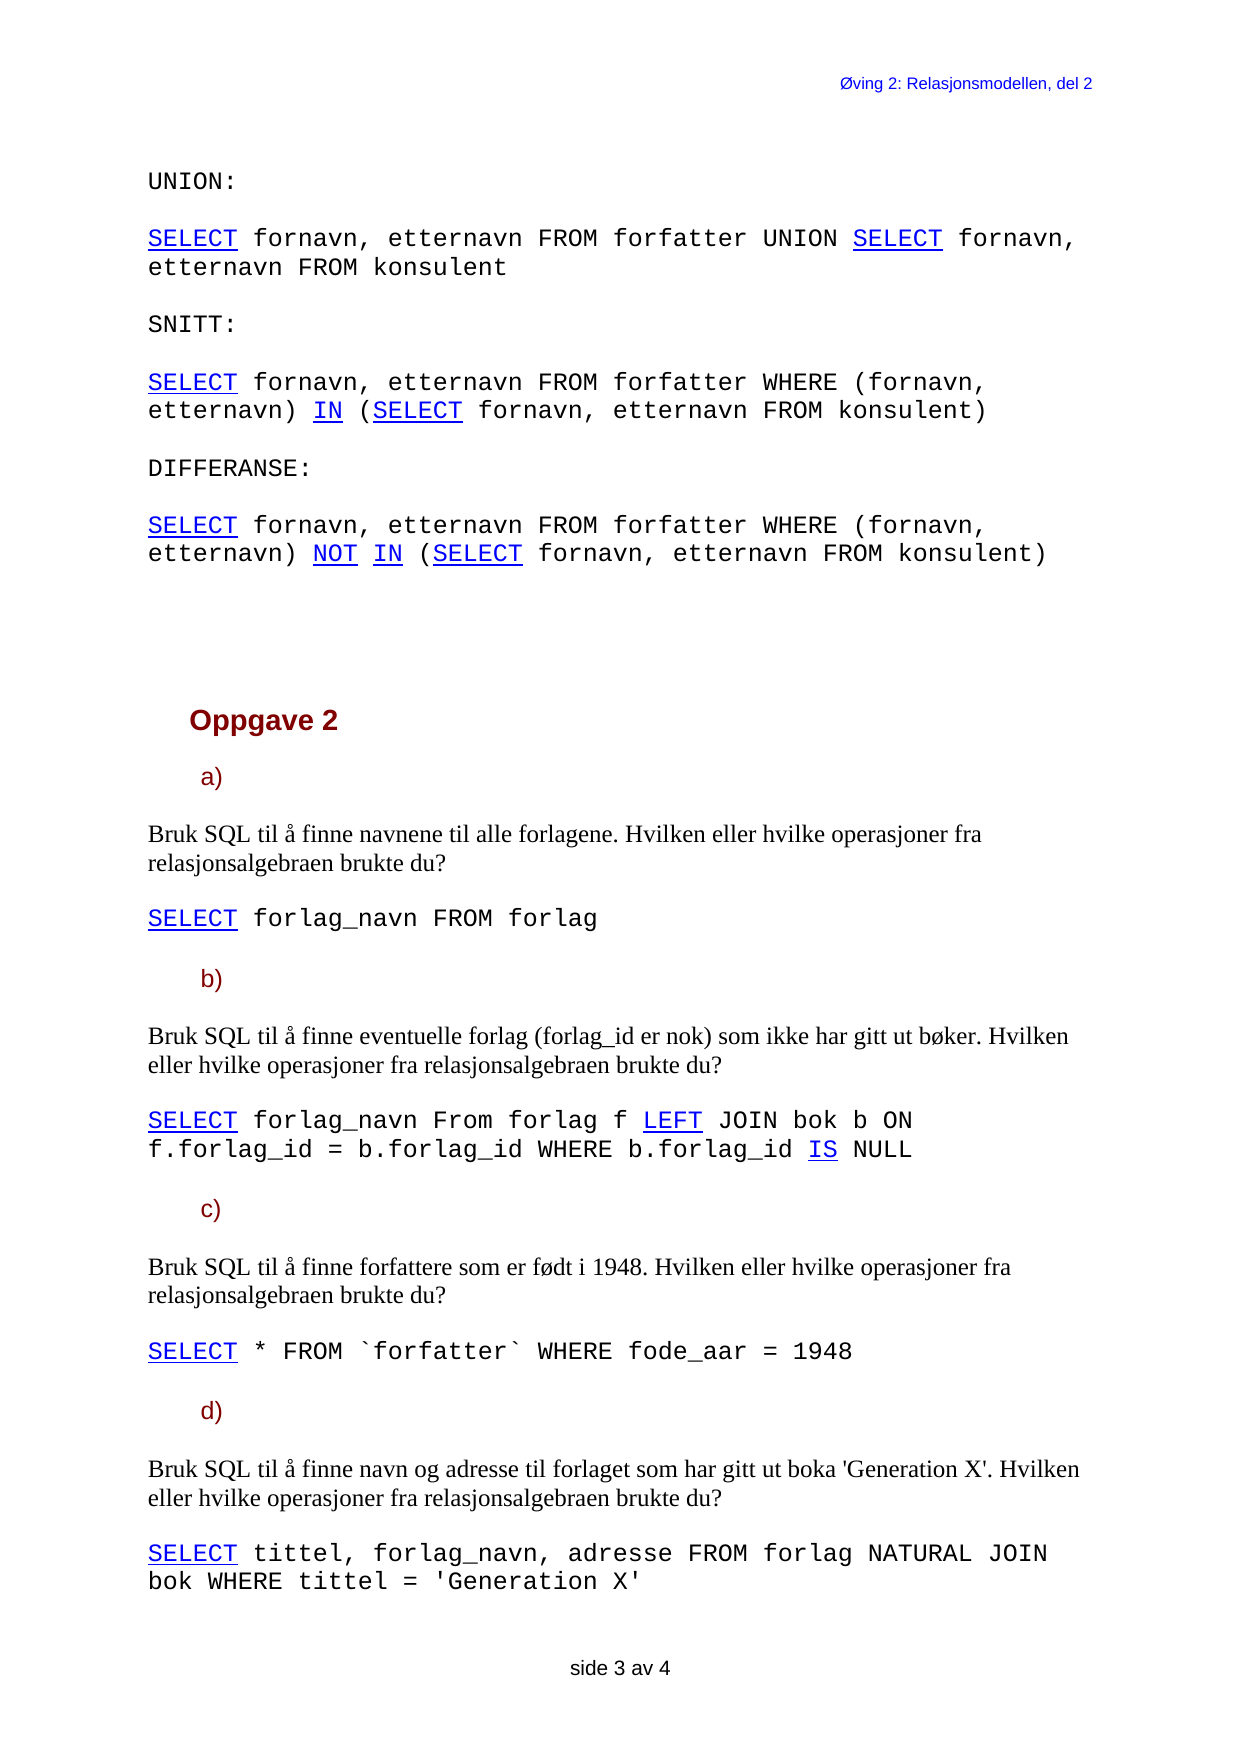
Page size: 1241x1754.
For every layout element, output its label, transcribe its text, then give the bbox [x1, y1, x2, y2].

text SNITT: [148, 312, 1092, 340]
text DIFFERANSE: [148, 455, 1092, 483]
text Bruk SQL til å finne navnene til alle forlagene. Hvilken eller hvilke operasjoner fra relasjonsalgebraen brukte du? [148, 819, 1092, 877]
text SELECT fornavn, etternavn FROM forfatter WHERE (fornavn, etternavn) IN (SELECT fornavn, etternavn FROM konsulent) [148, 369, 1092, 426]
text SELECT * FROM `forfatter` WHERE fode_aar = 1948 [148, 1338, 1092, 1367]
subtitle a) [200, 761, 1092, 790]
text SELECT fornavn, etternavn FROM forfatter UNION SELECT fornavn, etternavn FROM konsulent [148, 226, 1092, 283]
text SELECT fornavn, etternavn FROM forfatter WHERE (fornavn, etternavn) NOT IN (SELECT fornavn, etternavn FROM konsulent) [148, 513, 1092, 569]
subtitle b) [200, 963, 1092, 992]
subtitle Oppgave 2 [189, 703, 1092, 736]
text Bruk SQL til å finne forfattere som er født i 1948. Hvilken eller hvilke operasjoner fra relasjonsalgebraen brukte du? [148, 1252, 1092, 1309]
text SELECT tittel, forlag_navn, adresse FROM forlag NATURAL JOIN bok WHERE tittel = 'Generation X' [148, 1541, 1092, 1597]
text SELECT forlag_navn From forlag f LEFT JOIN bok b ON f.forlag_id = b.forlag_id WHERE b.forlag_id IS NULL [148, 1108, 1092, 1165]
subtitle c) [200, 1194, 1092, 1223]
text SELECT forlag_navn FROM forlag [148, 906, 1092, 934]
text Bruk SQL til å finne navn og adresse til forlaget som har gitt ut boka 'Generation X'. Hvilken eller hvilke operasjoner fra relasjonsalgebraen brukte du? [148, 1454, 1092, 1511]
subtitle d) [200, 1396, 1092, 1425]
text UNION: [148, 168, 1092, 197]
text Bruk SQL til å finne eventuelle forlag (forlag_id er nok) som ikke har gitt ut bøker. Hvilken eller hvilke operasjoner fra relasjonsalgebraen brukte du? [148, 1021, 1092, 1079]
